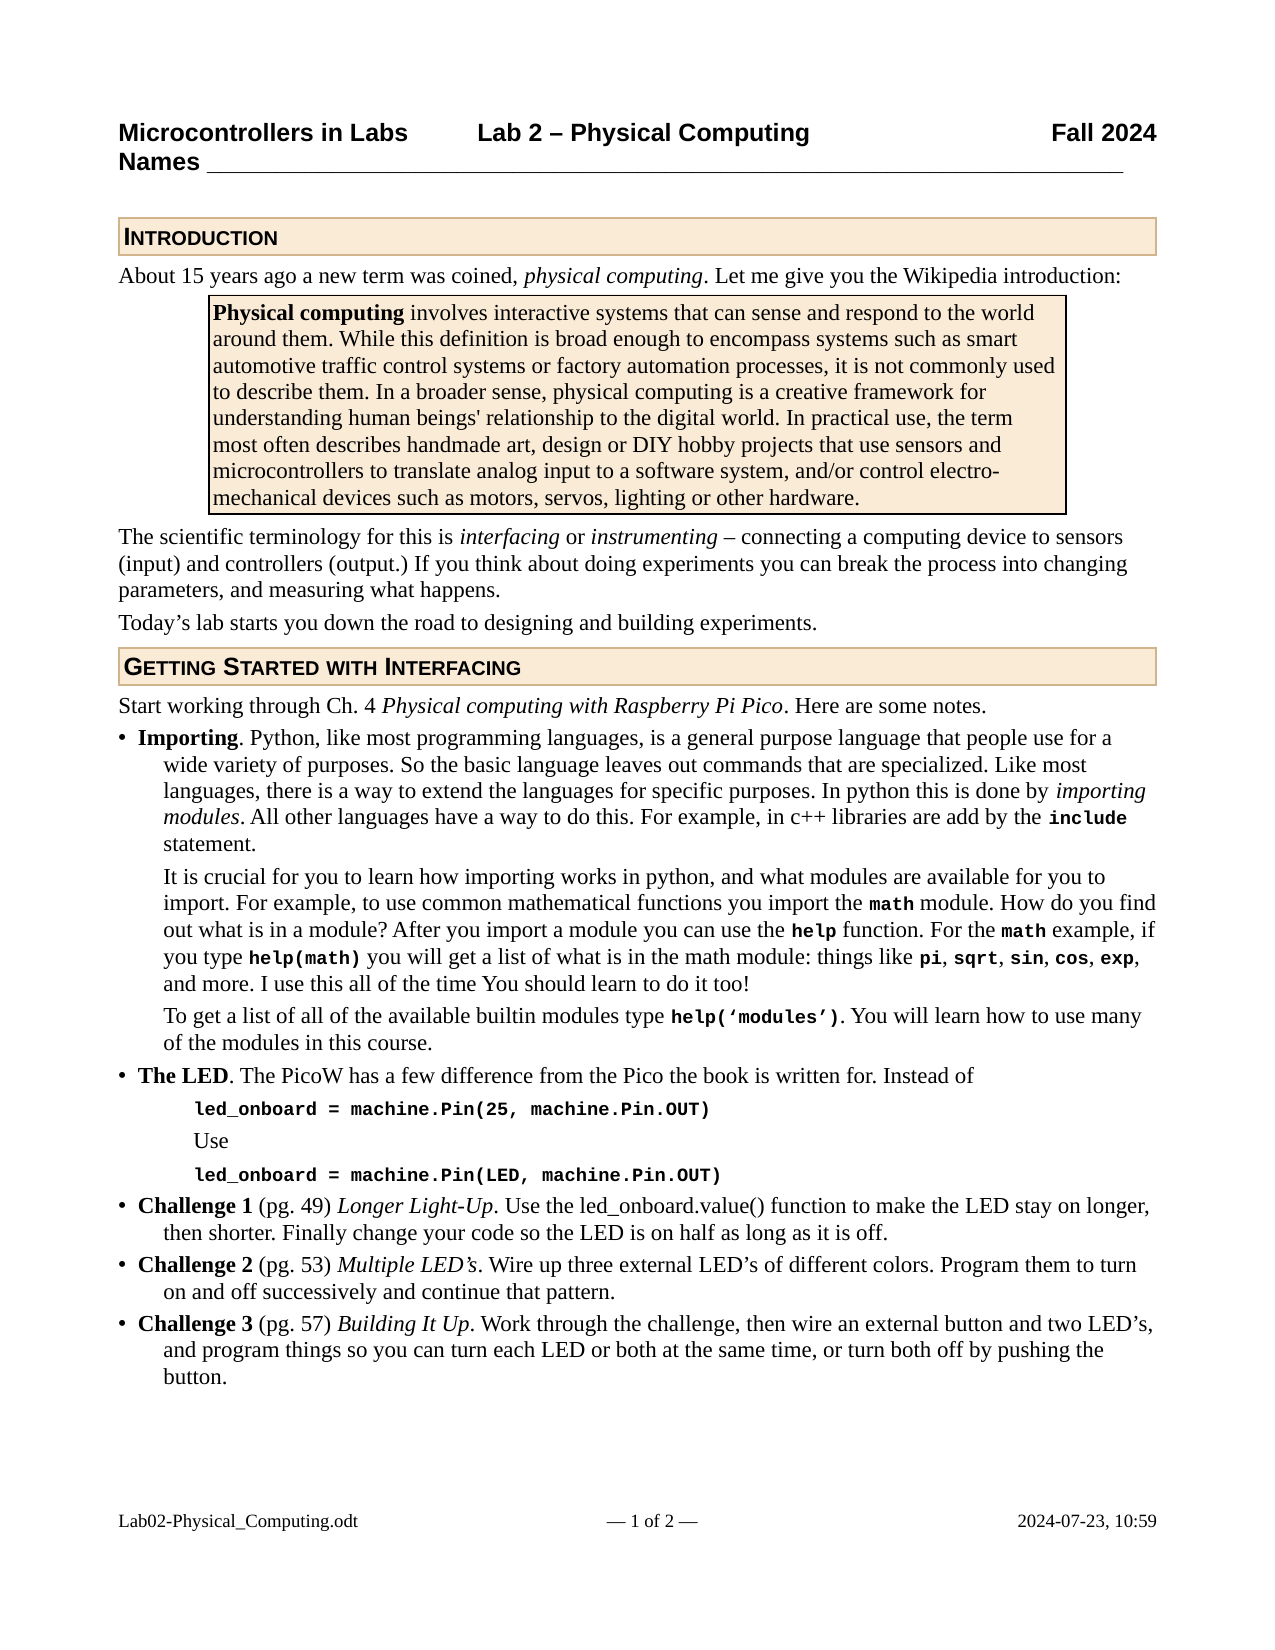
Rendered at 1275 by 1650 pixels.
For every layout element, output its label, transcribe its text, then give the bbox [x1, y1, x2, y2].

text led_onboard = machine.Pin(25, machine.Pin.OUT) [118, 1094, 1157, 1121]
list Challenge 1 (pg. 49) Longer Light-Up. Use the led_onboard.value() function to make the LED stay on longer, then shorter. Finally change your code so the LED is on half as long as it is off. [118, 1193, 1157, 1245]
list Challenge 2 (pg. 53) Multiple LED’s. Wire up three external LED’s of different colors. Program them to turn on and off successively and continue that pattern. [118, 1251, 1157, 1304]
list The LED. The PicoW has a few difference from the Pico the book is written for. Instead of [118, 1062, 1157, 1088]
text The scientific terminology for this is interfacing or instrumenting – connecting a computing device to sensors (input) and controllers (output.) If you think about doing experiments you can break the process into changing parameters, and measuring what happens. [118, 523, 1157, 602]
subtitle Getting Started with Interfacing [120, 649, 1155, 684]
text Start working through Ch. 4 Physical computing with Raspberry Pi Pico. Here are some notes. [118, 692, 1157, 718]
list It is crucial for you to learn how importing works in python, and what modules are available for you to import. For example, to use common mathematical functions you import the math module. How do you find out what is in a module? After you import a module you can use the help function. For the math example, if you type help(math) you will get a list of what is in the math module: things like pi, sqrt, sin, cos, exp, and more. I use this all of the time You should learn to do it too! [118, 863, 1157, 996]
text About 15 years ago a new term was coined, physical computing. Let me give you the Wikipedia introduction: [118, 262, 1157, 288]
text Today’s lab starts you down the road to designing and building experiments. [118, 608, 1157, 635]
list Importing. Python, like most programming languages, is a general purpose language that people use for a wide variety of purposes. So the basic language leaves out commands that are specialized. Like most languages, there is a way to extend the languages for specific purposes. In python this is done by importing modules. All other languages have a way to do this. For example, in c++ libraries are add by the include statement. [118, 724, 1157, 857]
subtitle Introduction [120, 219, 1155, 254]
text led_onboard = machine.Pin(LED, machine.Pin.OUT) [118, 1159, 1157, 1187]
text Use [118, 1127, 1157, 1153]
text Physical computing involves interactive systems that can sense and respond to the world around them. While this definition is broad enough to encompass systems such as smart automotive traffic control systems or factory automation processes, it is not commonly used to describe them. In a broader sense, physical computing is a creative framework for understanding human beings' relationship to the digital world. In practical use, the term most often describes handmade art, design or DIY hobby projects that use sensors and microcontrollers to translate analog input to a software system, and/or control electro-mechanical devices such as motors, servos, lighting or other hardware. [210, 296, 1065, 513]
list To get a list of all of the available builtin modules type help(‘modules’). You will learn how to use many of the modules in this course. [118, 1002, 1157, 1056]
list Challenge 3 (pg. 57) Building It Up. Work through the challenge, then wire an external button and two LED’s, and program things so you can turn each LED or both at the same time, or turn both off by pushing the button. [118, 1310, 1157, 1389]
